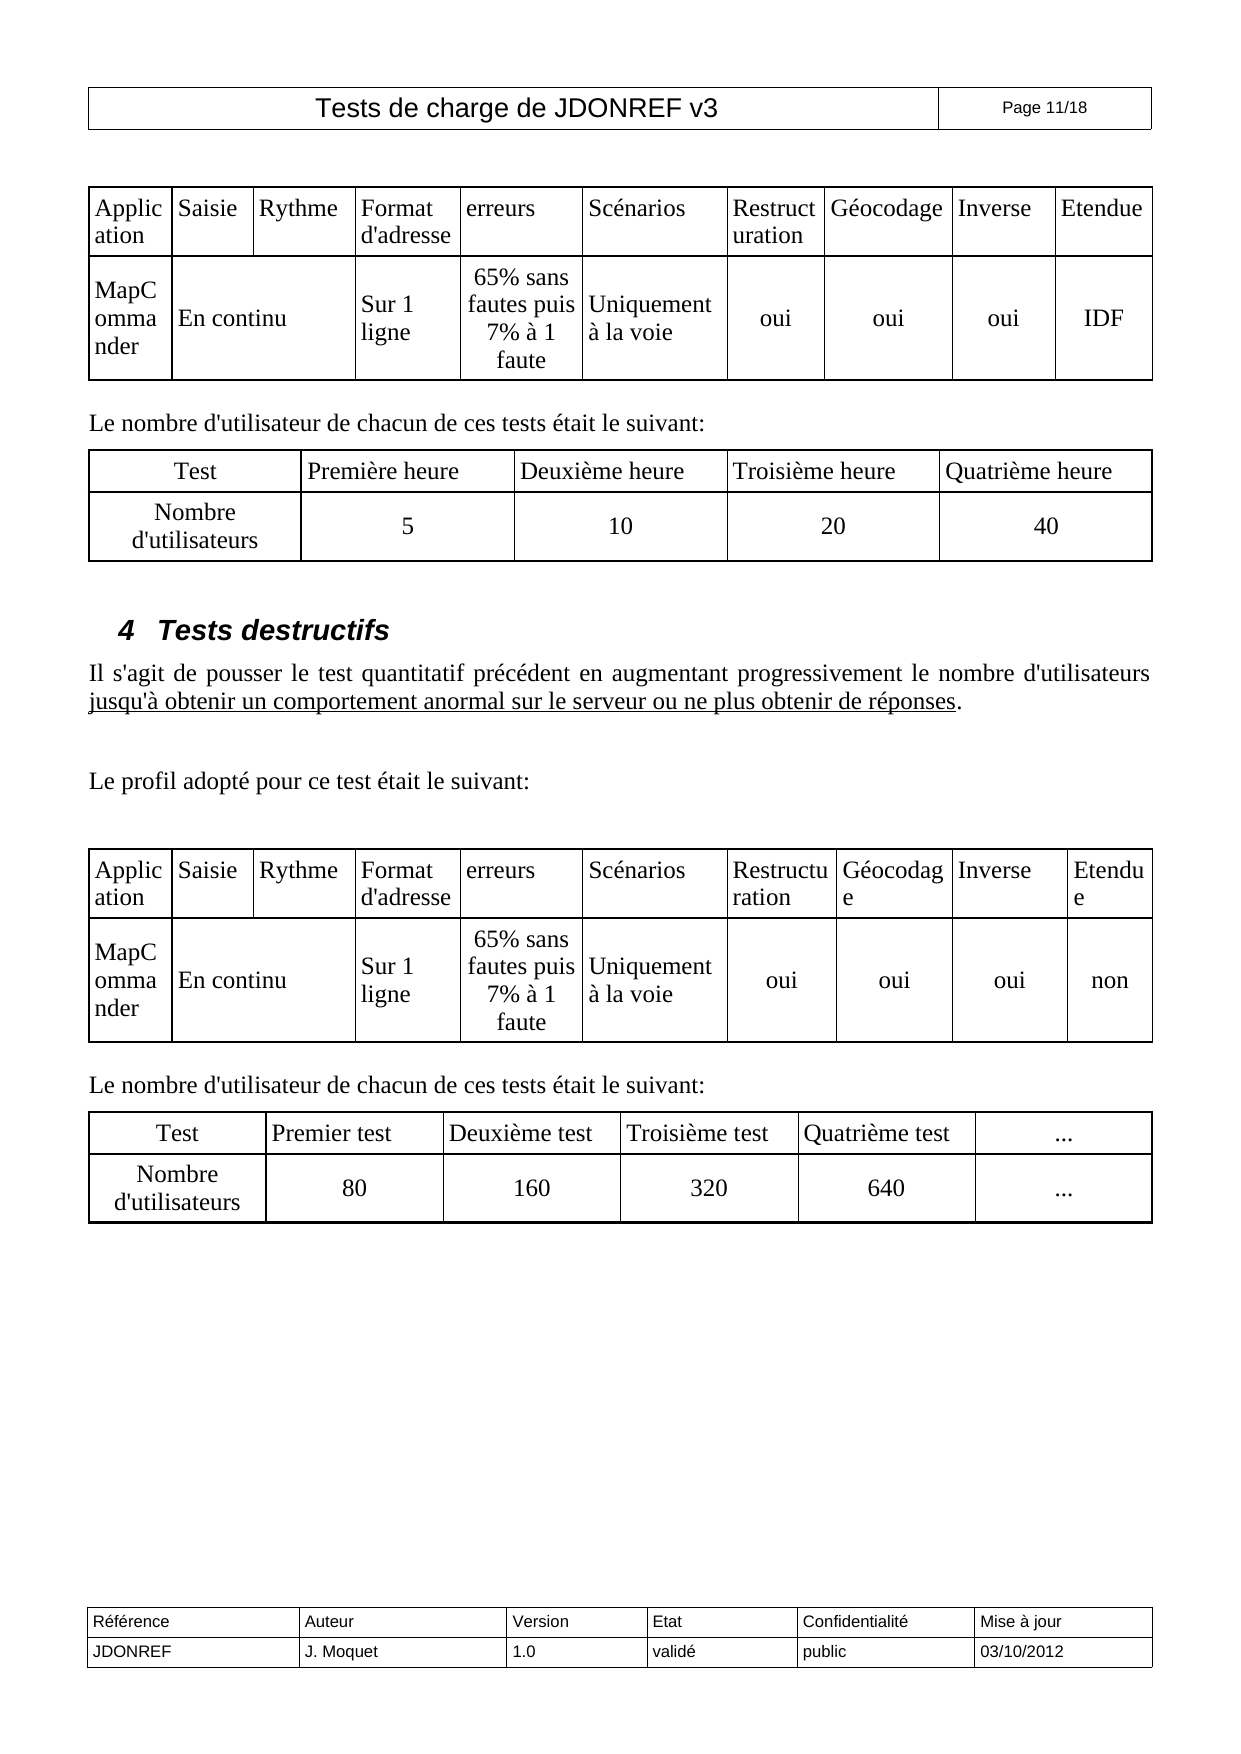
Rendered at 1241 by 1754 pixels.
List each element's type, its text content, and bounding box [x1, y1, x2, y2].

table_cell En continu [173, 257, 355, 379]
table_header Application [90, 850, 171, 917]
table_cell 5 [302, 493, 514, 559]
table_cell En continu [173, 919, 355, 1041]
table_cell oui [728, 257, 824, 379]
table_header Troisième heure [728, 451, 939, 491]
table_header Deuxième heure [515, 451, 727, 491]
table_cell 320 [621, 1155, 798, 1221]
table_header Application [90, 188, 171, 255]
table_cell oui [953, 257, 1055, 379]
table_header Géocodage [825, 188, 952, 255]
table_header Restructuration [728, 850, 836, 917]
table_cell oui [837, 919, 952, 1041]
table_cell oui [728, 919, 836, 1041]
table_header Rythme [254, 850, 355, 917]
table_header erreurs [461, 850, 582, 917]
table_cell IDF [1056, 257, 1152, 379]
table_header Saisie [173, 188, 253, 255]
table_cell 640 [799, 1155, 975, 1221]
table_header Géocodage [837, 850, 952, 917]
table_header erreurs [461, 188, 582, 255]
table_cell Nombre d'utilisateurs [90, 1155, 265, 1221]
table_cell Nombre d'utilisateurs [90, 493, 300, 559]
table_cell non [1068, 919, 1152, 1041]
table_cell Uniquement à la voie [583, 257, 727, 379]
text Le nombre d'utilisateur de chacun de ces tests était le suivant: [88, 409, 1152, 437]
table_cell Sur 1 ligne [356, 257, 460, 379]
table_cell MapCommander [90, 257, 171, 379]
text Il s'agit de pousser le test quantitatif précédent en augmentant progressivement le nombre d'utilisateurs jusqu'à obtenir un comportement anormal sur le serveur ou ne plus obtenir de réponses. [88, 659, 1152, 715]
table_cell oui [825, 257, 952, 379]
table_cell 80 [267, 1155, 443, 1221]
table_header Scénarios [583, 188, 727, 255]
table_cell oui [953, 919, 1067, 1041]
table_cell MapCommander [90, 919, 171, 1041]
table_header Format d'adresse [356, 188, 460, 255]
table_header Restructuration [728, 188, 824, 255]
table_cell 65% sans fautes puis 7% à 1 faute [461, 257, 582, 379]
table_cell 40 [940, 493, 1151, 559]
subtitle Tests destructifs [118, 614, 1152, 647]
table_header Deuxième test [444, 1113, 620, 1152]
table_cell 10 [515, 493, 727, 559]
table_header Première heure [302, 451, 514, 491]
table_cell Uniquement à la voie [583, 919, 727, 1041]
table_header Inverse [953, 850, 1067, 917]
table_header Etendue [1056, 188, 1152, 255]
table_header Scénarios [583, 850, 727, 917]
table_header Format d'adresse [356, 850, 460, 917]
text Le nombre d'utilisateur de chacun de ces tests était le suivant: [88, 1071, 1152, 1099]
table_header Saisie [173, 850, 253, 917]
table_cell 20 [728, 493, 939, 559]
table_cell Sur 1 ligne [356, 919, 460, 1041]
text Le profil adopté pour ce test était le suivant: [88, 767, 1152, 795]
table_header Quatrième heure [940, 451, 1151, 491]
table_header Premier test [267, 1113, 443, 1152]
table_header Test [90, 1113, 265, 1152]
table_cell 65% sans fautes puis 7% à 1 faute [461, 919, 582, 1041]
table_header ... [976, 1113, 1151, 1152]
table_cell ... [976, 1155, 1151, 1221]
table_header Test [90, 451, 300, 491]
table_header Troisième test [621, 1113, 798, 1152]
table_header Rythme [254, 188, 355, 255]
table_cell 160 [444, 1155, 620, 1221]
table_header Quatrième test [799, 1113, 975, 1152]
table_header Inverse [953, 188, 1055, 255]
table_header Etendue [1068, 850, 1152, 917]
